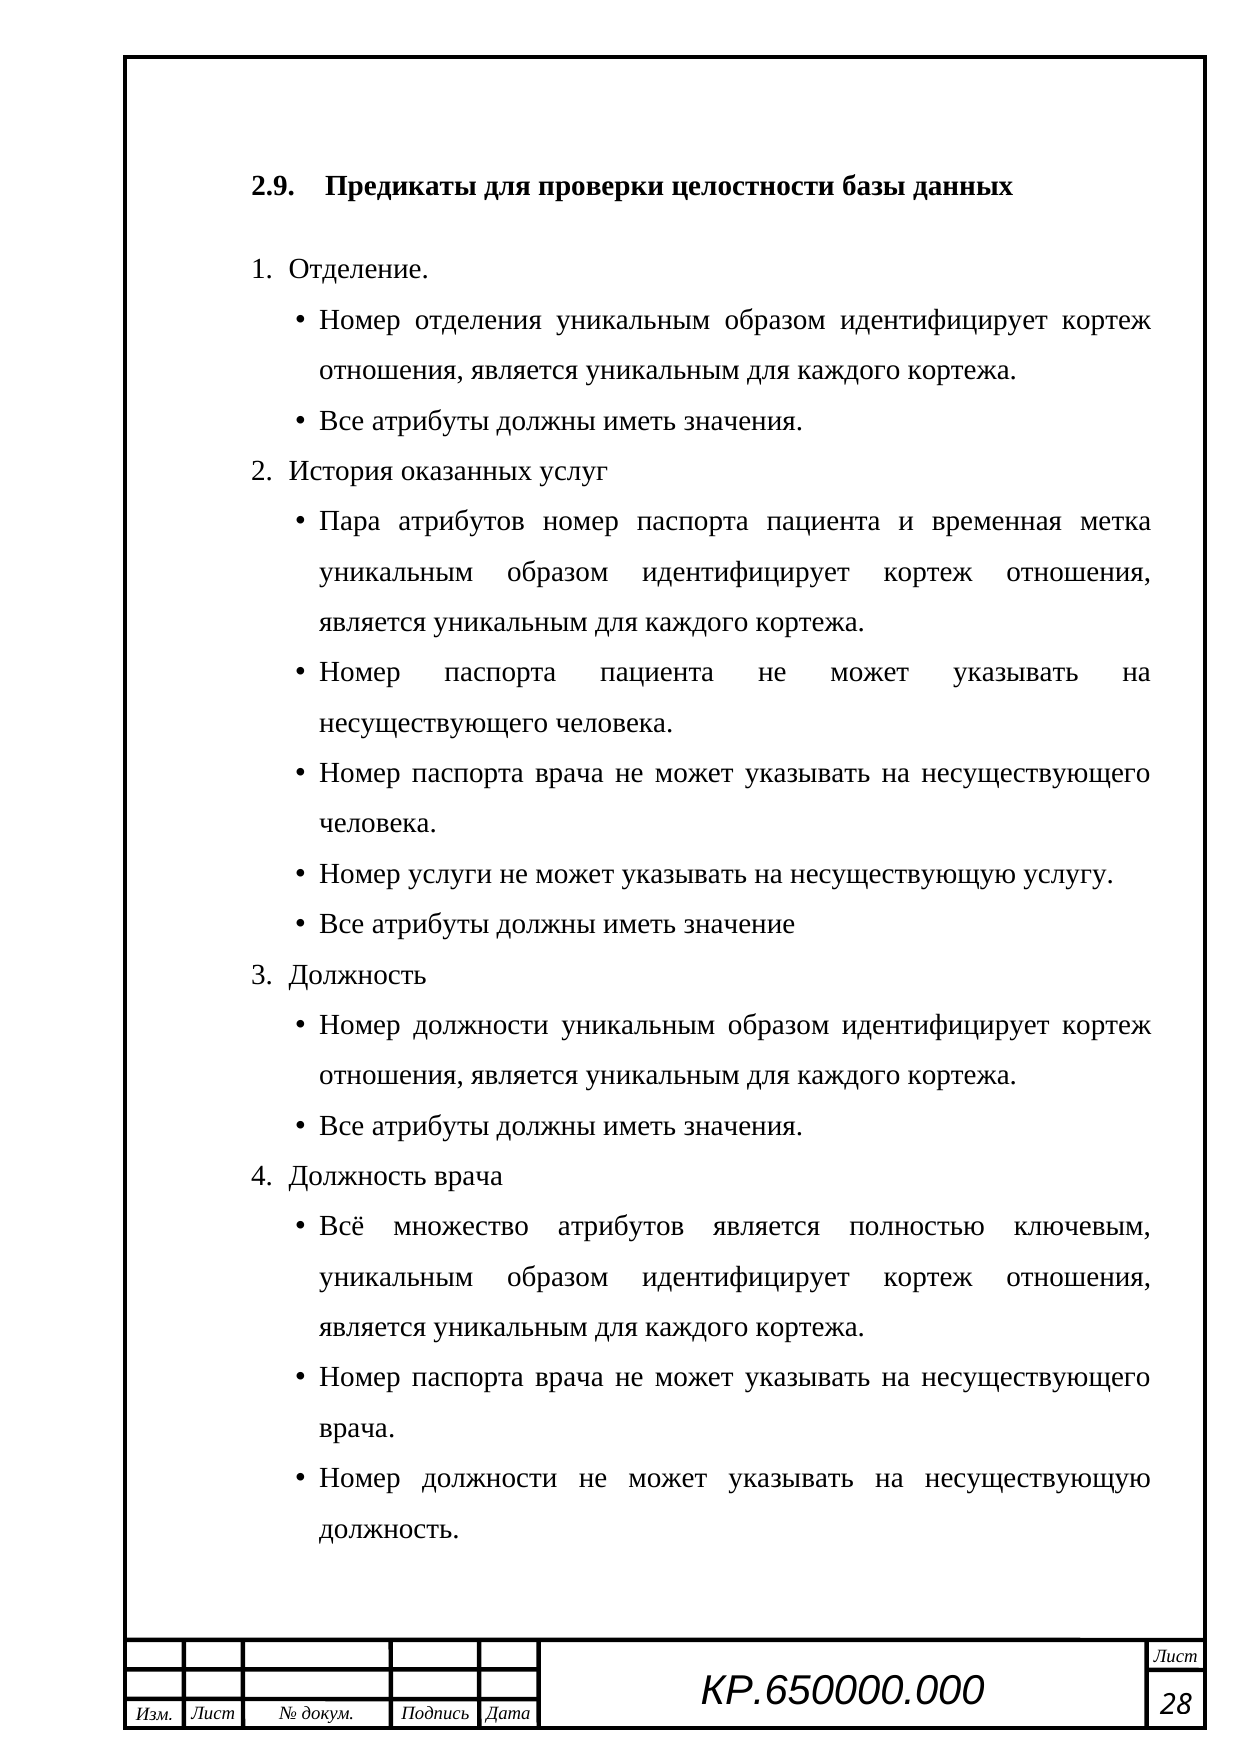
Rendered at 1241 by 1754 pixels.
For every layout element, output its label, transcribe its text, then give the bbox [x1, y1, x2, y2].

list Пара атрибутов номер паспорта пациента и временная метка уникальным образом идентифицирует кортеж отношения, является уникальным для каждого кортежа. [295, 503, 1152, 638]
list Номер должности не может указывать на несуществующую должность. [295, 1460, 1152, 1544]
subtitle Предикаты для проверки целостности базы данных [177, 168, 325, 202]
list Номер паспорта пациента не может указывать на несуществующего человека. [295, 654, 1152, 738]
list Все атрибуты должны иметь значения. [295, 1108, 1152, 1141]
list Номер должности уникальным образом идентифицирует кортеж отношения, является уникальным для каждого кортежа. [295, 1007, 1152, 1091]
list Номер паспорта врача не может указывать на несуществующего врача. [295, 1359, 1152, 1443]
list Все атрибуты должны иметь значения. [295, 403, 1152, 436]
list Должность врача [251, 1158, 1152, 1192]
list Все атрибуты должны иметь значение [295, 906, 1152, 940]
list История оказанных услуг [251, 453, 1152, 487]
list Должность [251, 957, 1152, 990]
subtitle Предикаты для проверки целостности базы данных [1013, 168, 1152, 202]
list Номер услуги не может указывать на несуществующую услугу. [295, 856, 1152, 889]
list Номер паспорта врача не может указывать на несуществующего человека. [295, 755, 1152, 839]
list Отделение. [251, 252, 1152, 285]
list Всё множество атрибутов является полностью ключевым, уникальным образом идентифицирует кортеж отношения, является уникальным для каждого кортежа. [295, 1208, 1152, 1343]
list Номер отделения уникальным образом идентифицирует кортеж отношения, является уникальным для каждого кортежа. [295, 302, 1152, 386]
